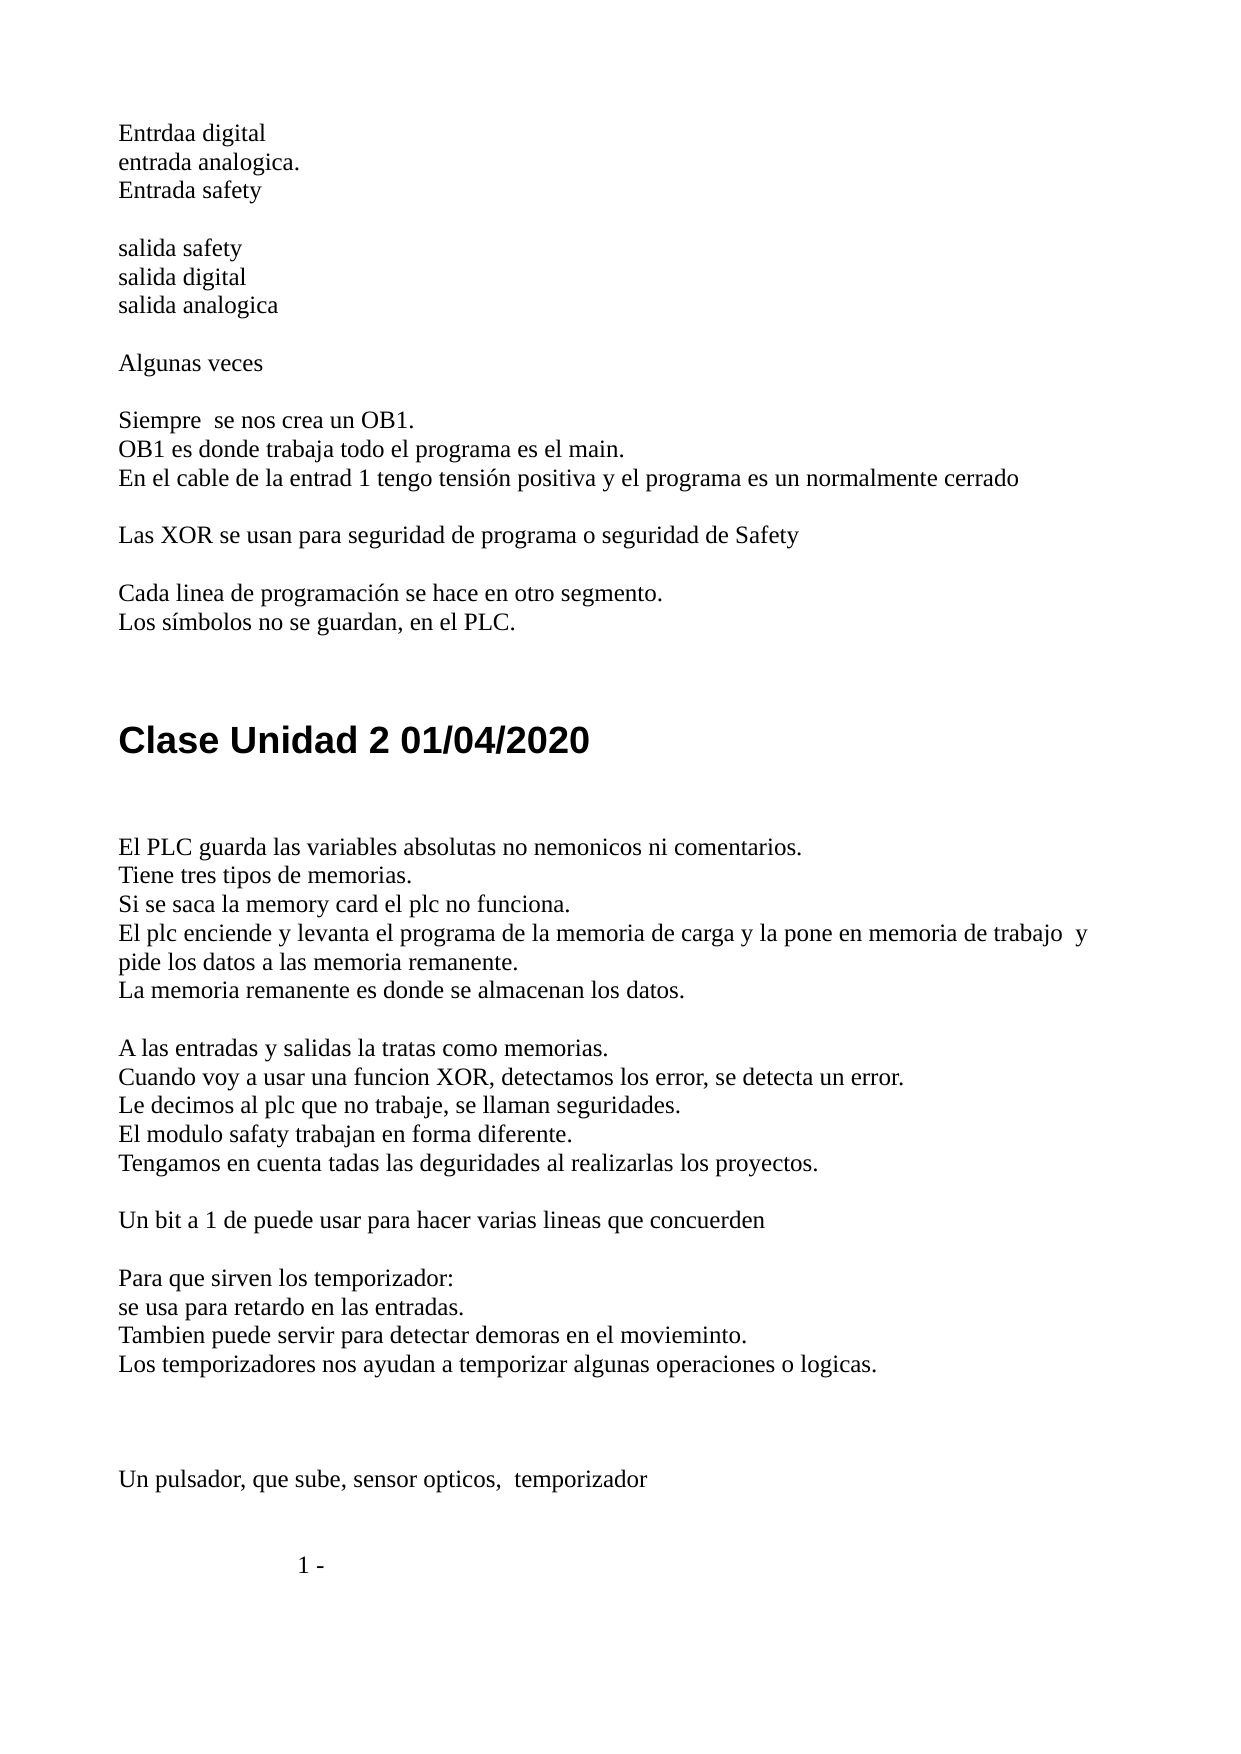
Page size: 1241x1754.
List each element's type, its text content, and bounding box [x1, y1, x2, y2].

text Los temporizadores nos ayudan a temporizar algunas operaciones o logicas. [118, 1349, 1122, 1378]
text salida safety [118, 233, 1122, 262]
text salida analogica [118, 291, 1122, 319]
text 1 - [118, 1551, 1122, 1579]
text Tambien puede servir para detectar demoras en el movieminto. [118, 1321, 1122, 1349]
text Le decimos al plc que no trabaje, se llaman seguridades. [118, 1091, 1122, 1119]
text entrada analogica. [118, 147, 1122, 176]
text se usa para retardo en las entradas. [118, 1292, 1122, 1321]
text salida digital [118, 262, 1122, 291]
text Entrdaa digital [118, 118, 1122, 147]
text El PLC guarda las variables absolutas no nemonicos ni comentarios. [118, 832, 1122, 861]
text A las entradas y salidas la tratas como memorias. [118, 1033, 1122, 1062]
text Si se saca la memory card el plc no funciona. [118, 889, 1122, 918]
text Algunas veces [118, 348, 1122, 377]
text Las XOR se usan para seguridad de programa o seguridad de Safety [118, 521, 1122, 549]
text Tengamos en cuenta tadas las deguridades al realizarlas los proyectos. [118, 1148, 1122, 1177]
text Entrada safety [118, 176, 1122, 204]
text El modulo safaty trabajan en forma diferente. [118, 1119, 1122, 1148]
text Un pulsador, que sube, sensor opticos, temporizador [118, 1464, 1122, 1493]
text El plc enciende y levanta el programa de la memoria de carga y la pone en memoria de trabajo y pide los datos a las memoria remanente. [118, 918, 1122, 976]
text Siempre se nos crea un OB1. [118, 406, 1122, 434]
text Tiene tres tipos de memorias. [118, 861, 1122, 889]
text Cada linea de programación se hace en otro segmento. [118, 578, 1122, 607]
text La memoria remanente es donde se almacenan los datos. [118, 976, 1122, 1004]
text OB1 es donde trabaja todo el programa es el main. [118, 434, 1122, 463]
subtitle Clase Unidad 2 01/04/2020 [118, 718, 1122, 762]
text Cuando voy a usar una funcion XOR, detectamos los error, se detecta un error. [118, 1062, 1122, 1091]
text Los símbolos no se guardan, en el PLC. [118, 607, 1122, 636]
text Un bit a 1 de puede usar para hacer varias lineas que concuerden [118, 1206, 1122, 1234]
text En el cable de la entrad 1 tengo tensión positiva y el programa es un normalmente cerrado [118, 463, 1122, 492]
text Para que sirven los temporizador: [118, 1263, 1122, 1292]
